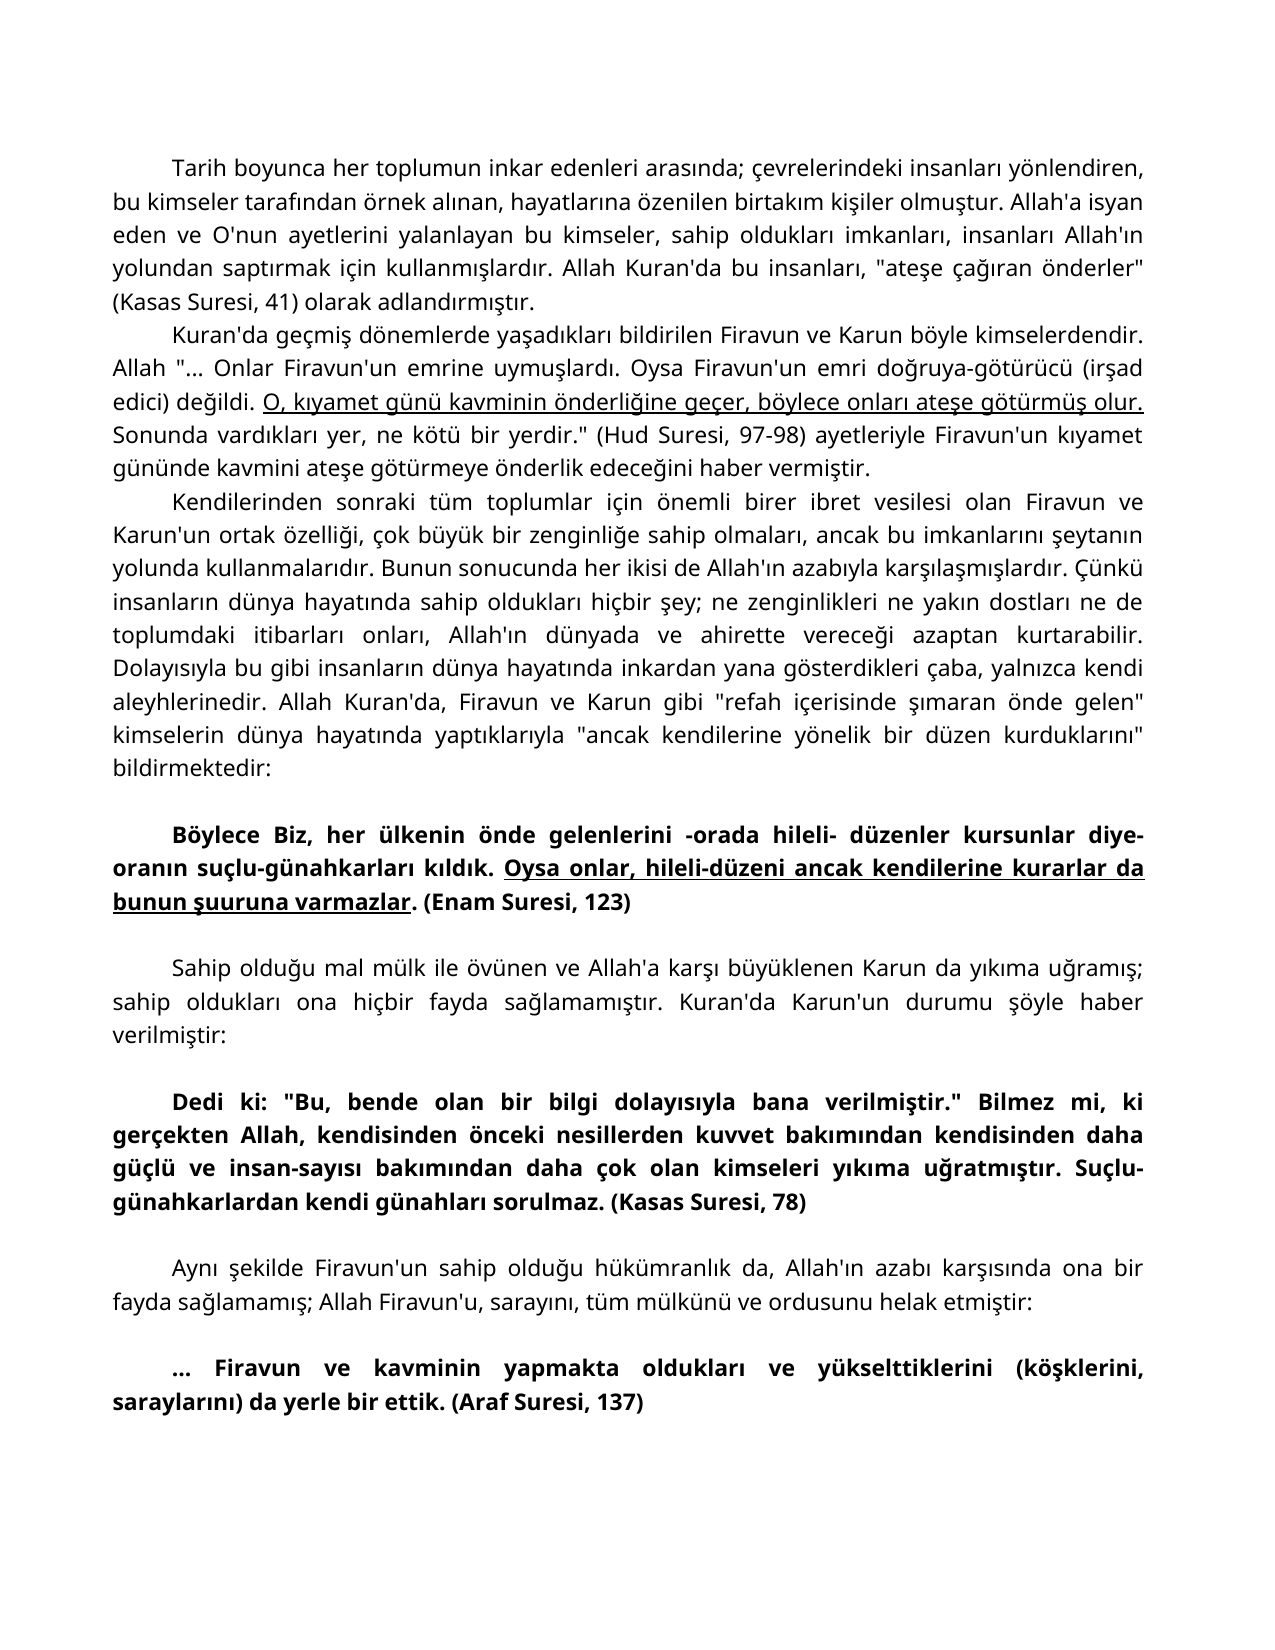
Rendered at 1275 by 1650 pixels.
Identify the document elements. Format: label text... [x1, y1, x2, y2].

text ... Firavun ve kavminin yapmakta oldukları ve yükselttiklerini (köşklerini, saraylarını) da yerle bir ettik. (Araf Suresi, 137) [112, 1350, 1145, 1417]
text Tarih boyunca her toplumun inkar edenleri arasında; çevrelerindeki insanları yönlendiren, bu kimseler tarafından örnek alınan, hayatlarına özenilen birtakım kişiler olmuştur. Allah'a isyan eden ve O'nun ayetlerini yalanlayan bu kimseler, sahip oldukları imkanları, insanları Allah'ın yolundan saptırmak için kullanmışlardır. Allah Kuran'da bu insanları, "ateşe çağıran önderler" (Kasas Suresi, 41) olarak adlandırmıştır. [112, 150, 1145, 317]
text Aynı şekilde Firavun'un sahip olduğu hükümranlık da, Allah'ın azabı karşısında ona bir fayda sağlamamış; Allah Firavun'u, sarayını, tüm mülkünü ve ordusunu helak etmiştir: [112, 1250, 1145, 1317]
text Kendilerinden sonraki tüm toplumlar için önemli birer ibret vesilesi olan Firavun ve Karun'un ortak özelliği, çok büyük bir zenginliğe sahip olmaları, ancak bu imkanlarını şeytanın yolunda kullanmalarıdır. Bunun sonucunda her ikisi de Allah'ın azabıyla karşılaşmışlardır. Çünkü insanların dünya hayatında sahip oldukları hiçbir şey; ne zenginlikleri ne yakın dostları ne de toplumdaki itibarları onları, Allah'ın dünyada ve ahirette vereceği azaptan kurtarabilir. Dolayısıyla bu gibi insanların dünya hayatında inkardan yana gösterdikleri çaba, yalnızca kendi aleyhlerinedir. Allah Kuran'da, Firavun ve Karun gibi "refah içerisinde şımaran önde gelen" kimselerin dünya hayatında yaptıklarıyla "ancak kendilerine yönelik bir düzen kurduklarını" bildirmektedir: [112, 483, 1145, 783]
text Dedi ki: "Bu, bende olan bir bilgi dolayısıyla bana verilmiştir." Bilmez mi, ki gerçekten Allah, kendisinden önceki nesillerden kuvvet bakımından kendisinden daha güçlü ve insan-sayısı bakımından daha çok olan kimseleri yıkıma uğratmıştır. Suçlu-günahkarlardan kendi günahları sorulmaz. (Kasas Suresi, 78) [112, 1083, 1145, 1217]
text Kuran'da geçmiş dönemlerde yaşadıkları bildirilen Firavun ve Karun böyle kimselerdendir. Allah "... Onlar Firavun'un emrine uymuşlardı. Oysa Firavun'un emri doğruya-götürücü (irşad edici) değildi. O, kıyamet günü kavminin önderliğine geçer, böylece onları ateşe götürmüş olur. Sonunda vardıkları yer, ne kötü bir yerdir." (Hud Suresi, 97-98) ayetleriyle Firavun'un kıyamet gününde kavmini ateşe götürmeye önderlik edeceğini haber vermiştir. [112, 317, 1145, 483]
text Böylece Biz, her ülkenin önde gelenlerini -orada hileli- düzenler kursunlar diye- oranın suçlu-günahkarları kıldık. Oysa onlar, hileli-düzeni ancak kendilerine kurarlar da bunun şuuruna varmazlar. (Enam Suresi, 123) [112, 817, 1145, 917]
text Sahip olduğu mal mülk ile övünen ve Allah'a karşı büyüklenen Karun da yıkıma uğramış; sahip oldukları ona hiçbir fayda sağlamamıştır. Kuran'da Karun'un durumu şöyle haber verilmiştir: [112, 950, 1145, 1050]
